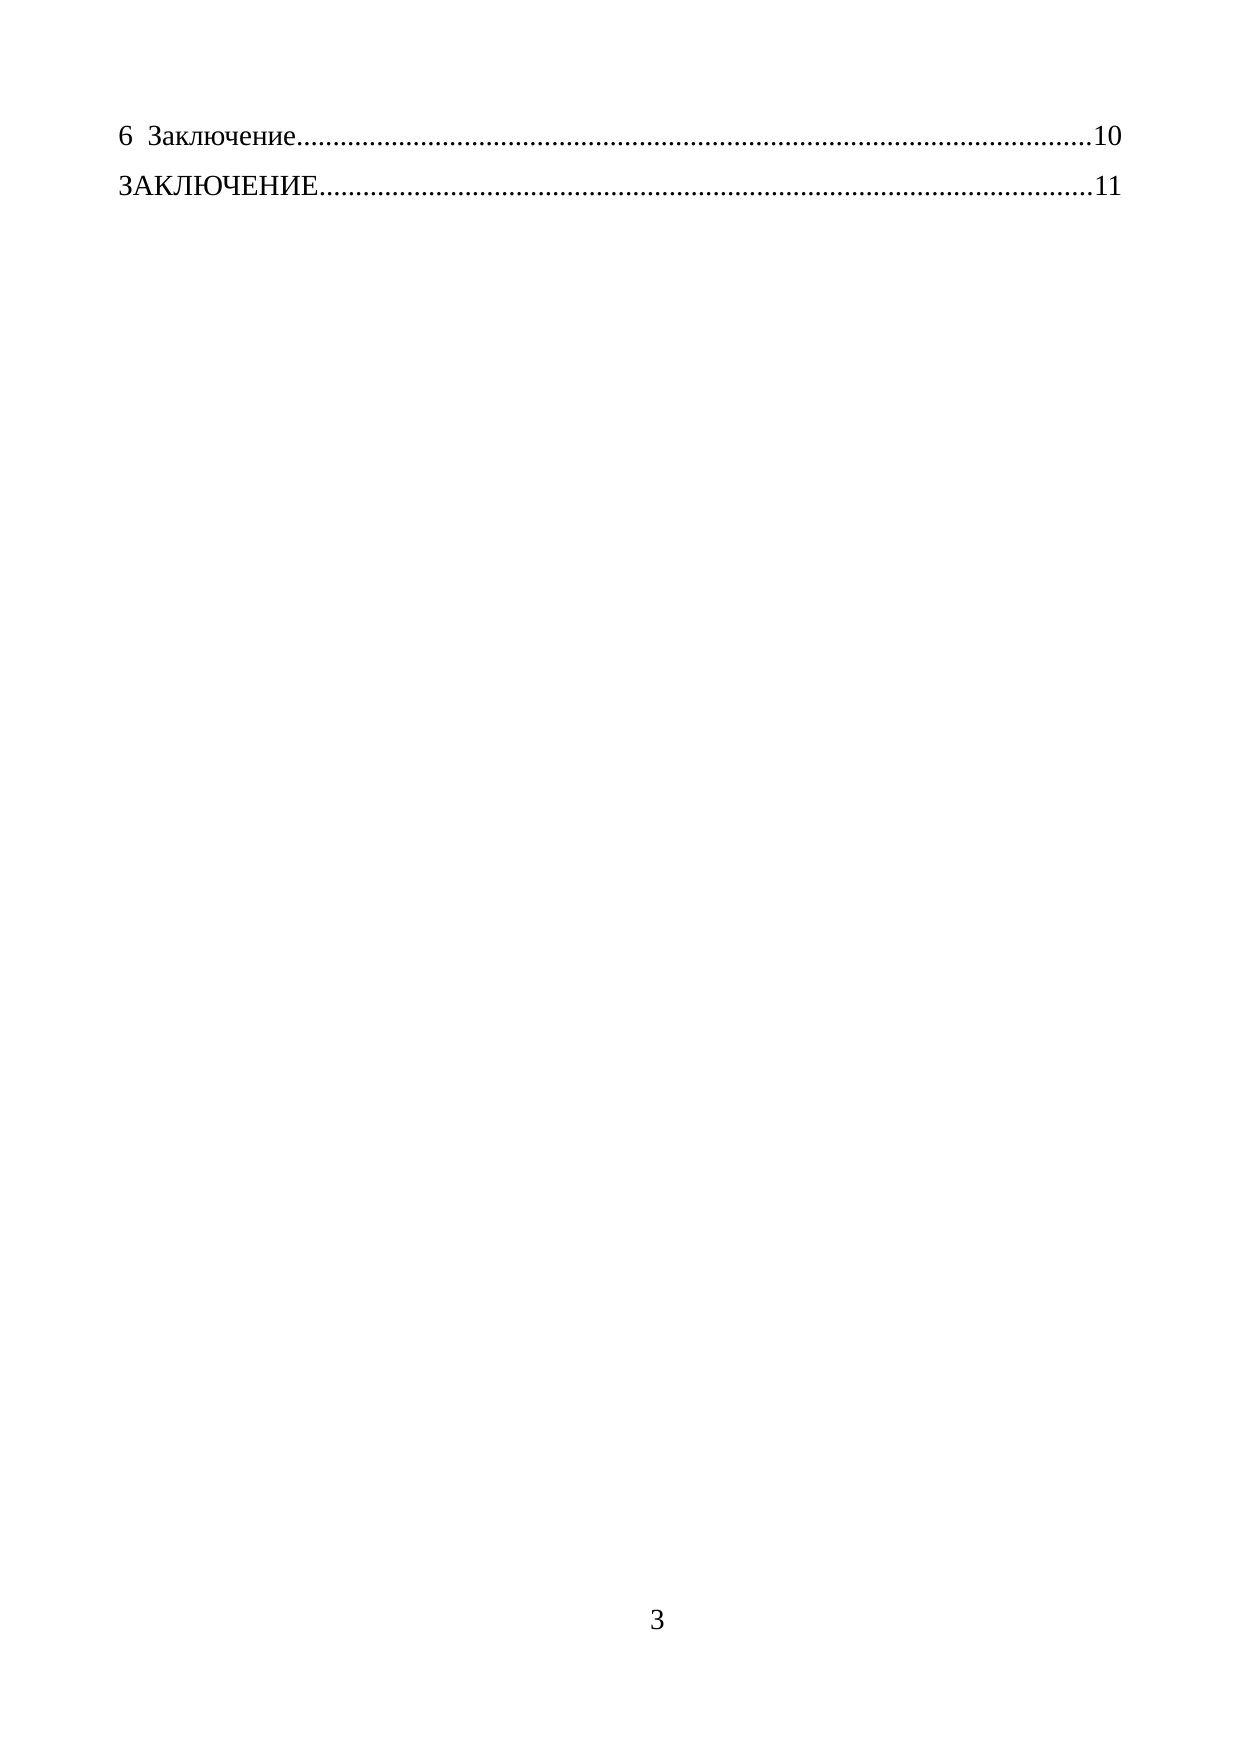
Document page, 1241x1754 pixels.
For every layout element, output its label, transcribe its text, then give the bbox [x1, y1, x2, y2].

text 6 Заключение 10 [118, 118, 1122, 152]
text ЗАКЛЮЧЕНИЕ 11 [118, 168, 1122, 202]
